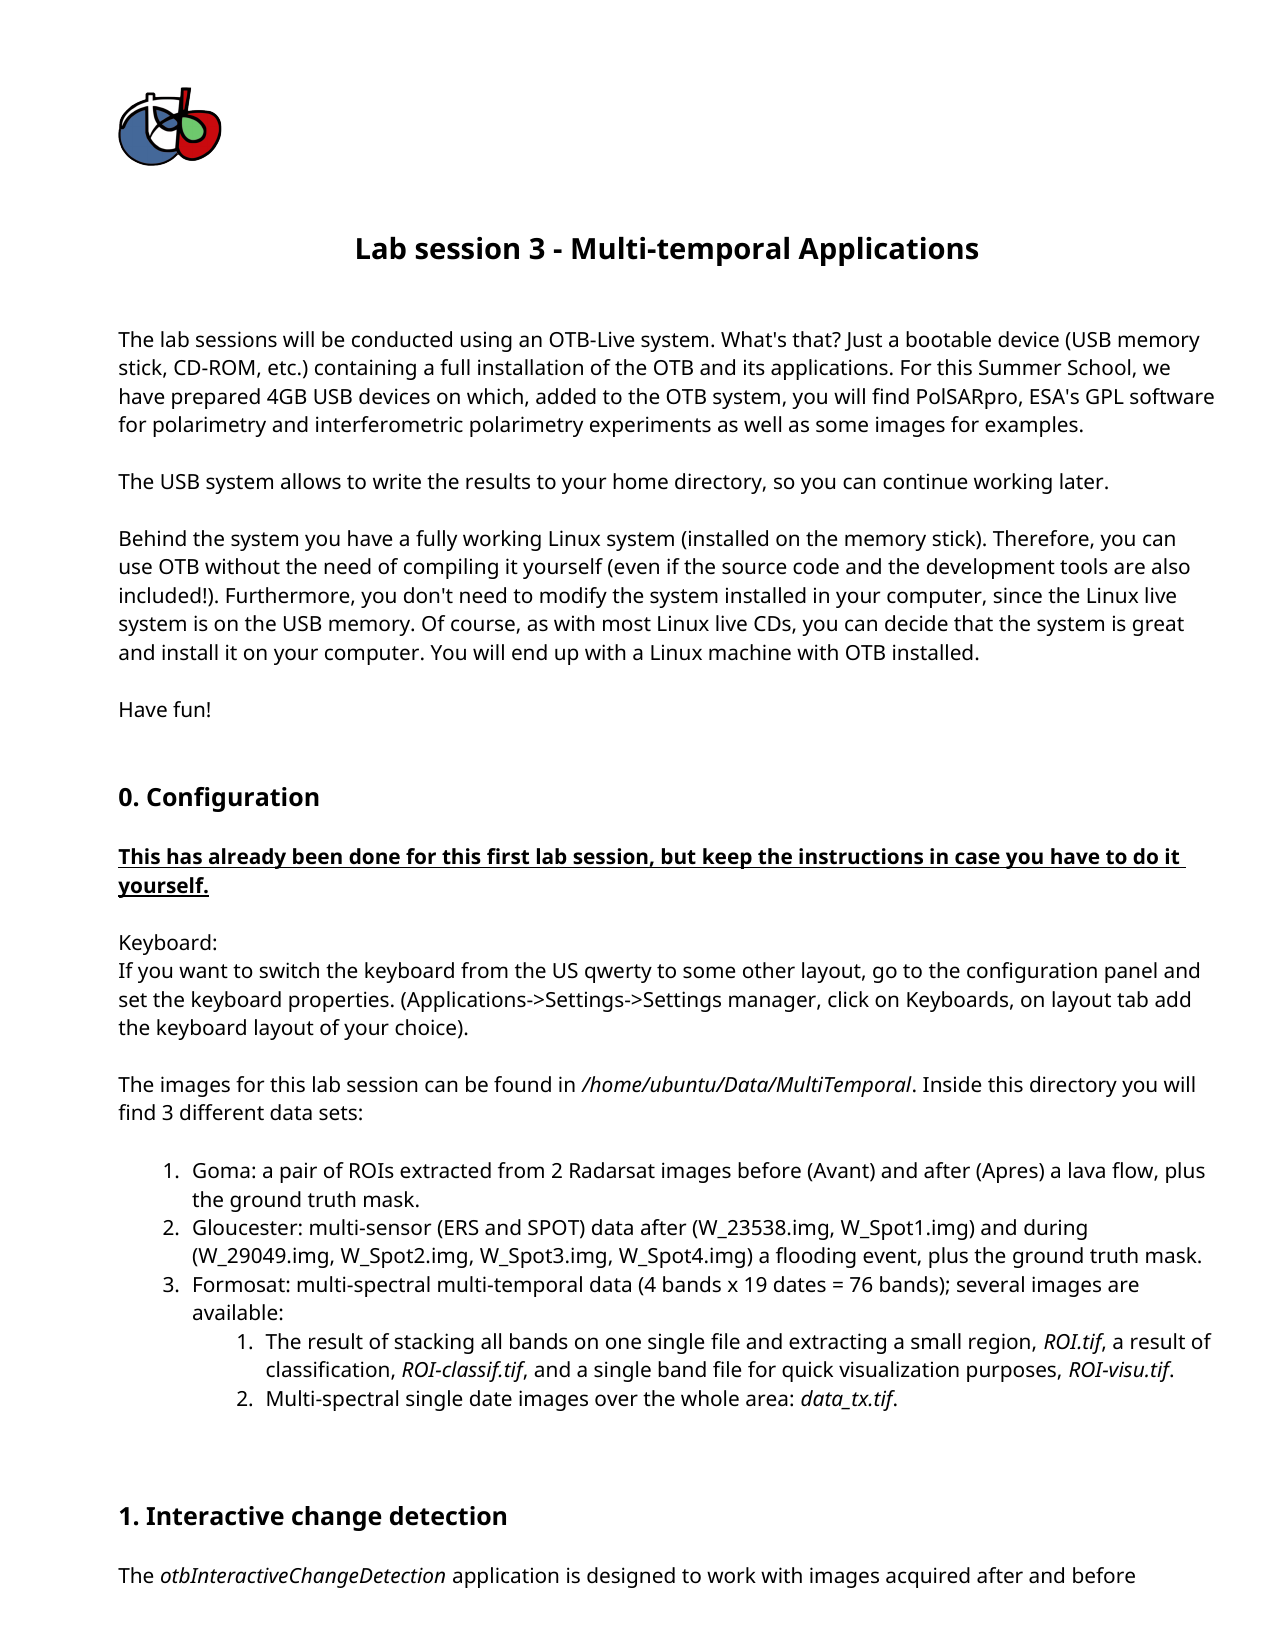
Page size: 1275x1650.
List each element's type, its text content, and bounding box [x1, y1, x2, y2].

picture [118, 87, 222, 166]
text 1. Interactive change detection The otbInteractiveChangeDetection application is designed to work with images acquired after and before [118, 1442, 1216, 1589]
list Formosat: multi-spectral multi-temporal data (4 bands x 19 dates = 76 bands); several images are available: [162, 1270, 1216, 1327]
list Gloucester: multi-sensor (ERS and SPOT) data after (W_23538.img, W_Spot1.img) and during (W_29049.img, W_Spot2.img, W_Spot3.img, W_Spot4.img) a flooding event, plus the ground truth mask. [162, 1213, 1216, 1270]
text Lab session 3 - Multi-temporal Applications [118, 172, 1216, 297]
list The result of stacking all bands on one single file and extracting a small region, ROI.tif, a result of classification, ROI-classif.tif, and a single band file for quick visualization purposes, ROI-visu.tif. [236, 1327, 1216, 1384]
list Multi-spectral single date images over the whole area: data_tx.tif. [236, 1384, 1216, 1412]
list Goma: a pair of ROIs extracted from 2 Radarsat images before (Avant) and after (Apres) a lava flow, plus the ground truth mask. [162, 1156, 1216, 1213]
text The lab sessions will be conducted using an OTB-Live system. What's that? Just a bootable device (USB memory stick, CD-ROM, etc.) containing a full installation of the OTB and its applications. For this Summer School, we have prepared 4GB USB devices on which, added to the OTB system, you will find PolSARpro, ESA's GPL software for polarimetry and interferometric polarimetry experiments as well as some images for examples. The USB system allows to write the results to your home directory, so you can continue working later. Behind the system you have a fully working Linux system (installed on the memory stick). Therefore, you can use OTB without the need of compiling it yourself (even if the source code and the development tools are also included!). Furthermore, you don't need to modify the system installed in your computer, since the Linux live system is on the USB memory. Of course, as with most Linux live CDs, you can decide that the system is great and install it on your computer. You will end up with a Linux machine with OTB installed. Have fun! 0. Configuration This has already been done for this first lab session, but keep the instructions in case you have to do it yourself. Keyboard: If you want to switch the keyboard from the US qwerty to some other layout, go to the configuration panel and set the keyboard properties. (Applications->Settings->Settings manager, click on Keyboards, on layout tab add the keyboard layout of your choice). The images for this lab session can be found in /home/ubuntu/Data/MultiTemporal. Inside this directory you will find 3 different data sets: [118, 297, 1216, 1127]
